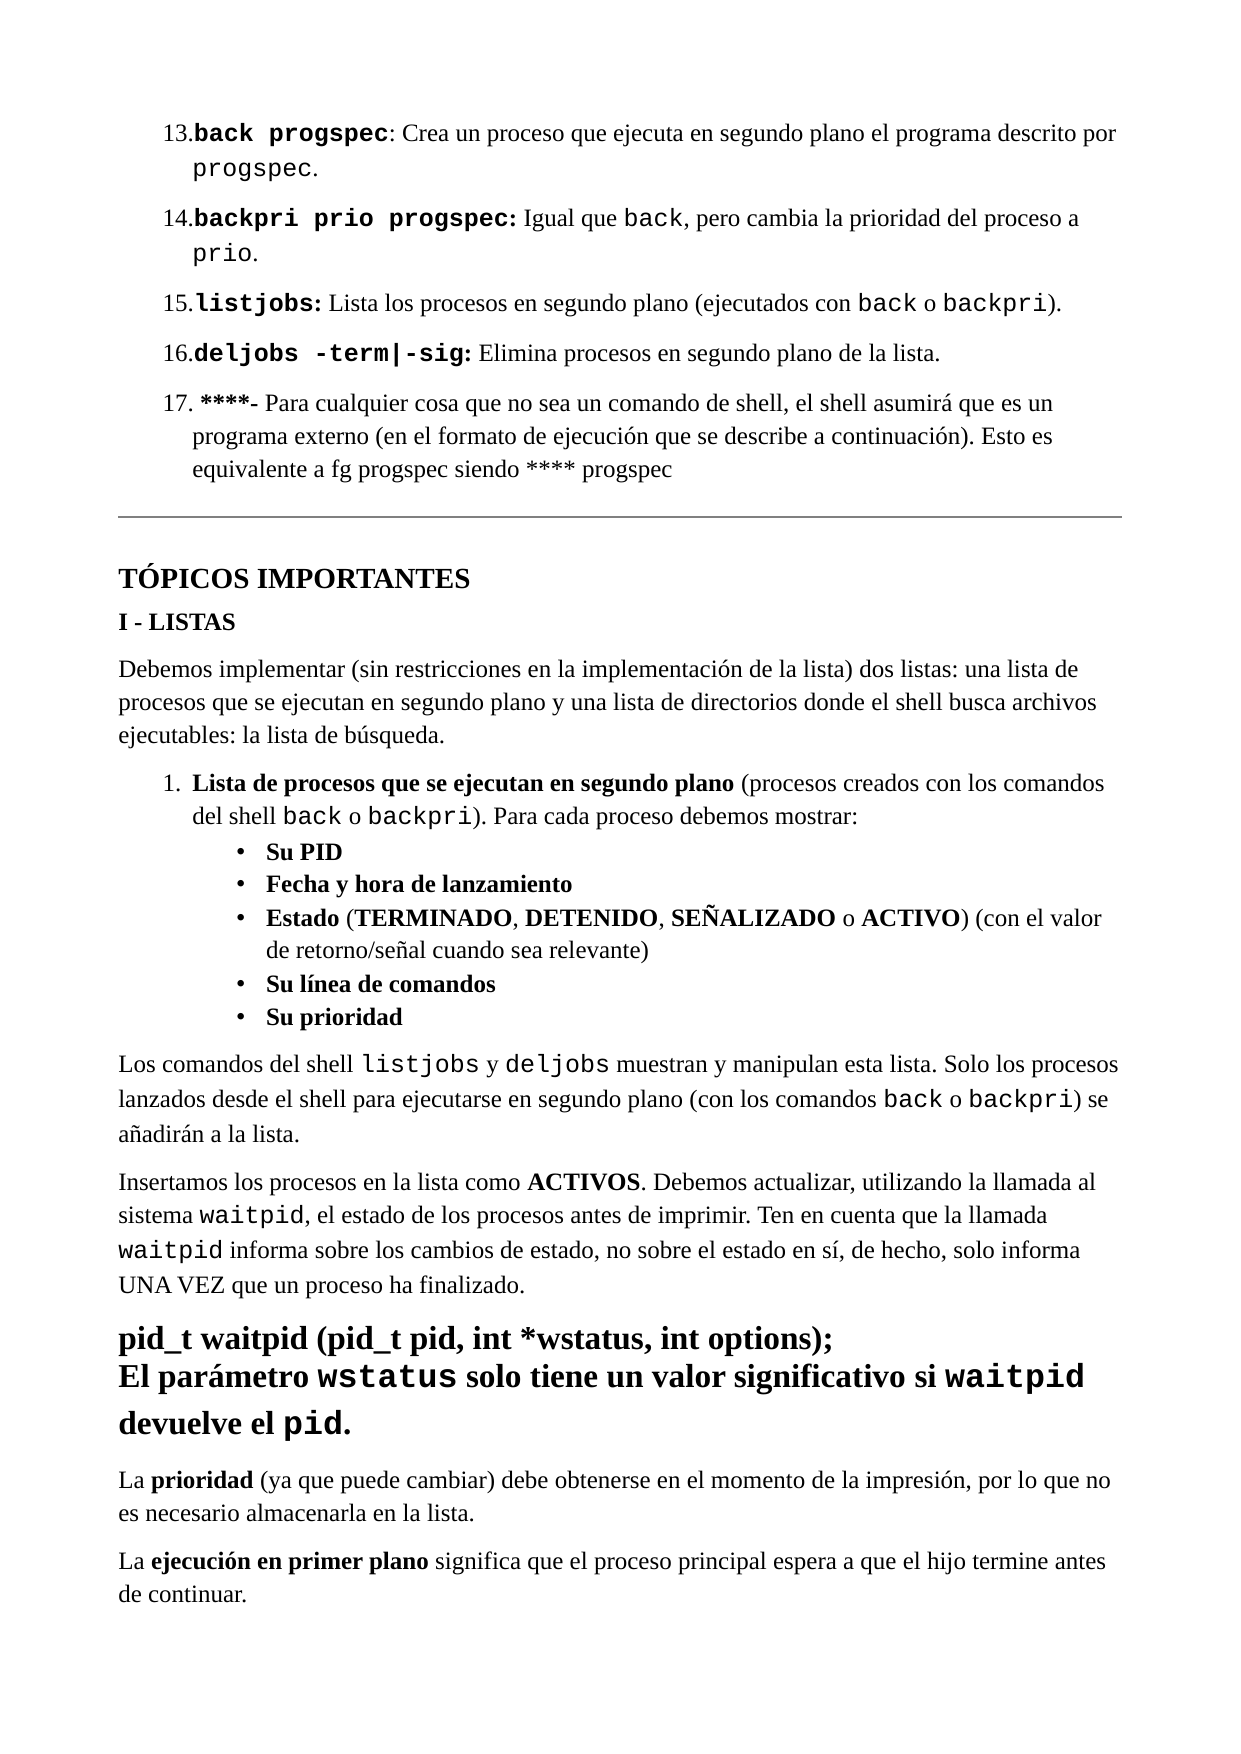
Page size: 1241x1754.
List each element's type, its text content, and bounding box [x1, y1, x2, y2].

list ****- Para cualquier cosa que no sea un comando de shell, el shell asumirá que es un programa externo (en el formato de ejecución que se describe a continuación). Esto es equivalente a fg progspec siendo **** progspec [162, 388, 1122, 483]
list Su línea de comandos [236, 969, 1122, 997]
text pid_t waitpid (pid_t pid, int *wstatus, int options); [118, 1318, 1122, 1356]
list listjobs: Lista los procesos en segundo plano (ejecutados con back o backpri). [162, 288, 1122, 319]
text El parámetro wstatus solo tiene un valor significativo si waitpid devuelve el pid. [118, 1356, 1122, 1444]
subtitle TÓPICOS IMPORTANTES [118, 561, 1122, 594]
list Fecha y hora de lanzamiento [236, 869, 1122, 898]
text La ejecución en primer plano significa que el proceso principal espera a que el hijo termine antes de continuar. [118, 1546, 1122, 1608]
text Insertamos los procesos en la lista como ACTIVOS. Debemos actualizar, utilizando la llamada al sistema waitpid, el estado de los procesos antes de imprimir. Ten en cuenta que la llamada waitpid informa sobre los cambios de estado, no sobre el estado en sí, de hecho, solo informa UNA VEZ que un proceso ha finalizado. [118, 1167, 1122, 1299]
list Lista de procesos que se ejecutan en segundo plano (procesos creados con los comandos del shell back o backpri). Para cada proceso debemos mostrar: [162, 768, 1122, 832]
text Los comandos del shell listjobs y deljobs muestran y manipulan esta lista. Solo los procesos lanzados desde el shell para ejecutarse en segundo plano (con los comandos back o backpri) se añadirán a la lista. [118, 1049, 1122, 1148]
list Estado (TERMINADO, DETENIDO, SEÑALIZADO o ACTIVO) (con el valor de retorno/señal cuando sea relevante) [236, 903, 1122, 964]
list Su prioridad [236, 1002, 1122, 1030]
list backpri prio progspec: Igual que back, pero cambia la prioridad del proceso a prio. [162, 203, 1122, 269]
list Su PID [236, 837, 1122, 865]
text Debemos implementar (sin restricciones en la implementación de la lista) dos listas: una lista de procesos que se ejecutan en segundo plano y una lista de directorios donde el shell busca archivos ejecutables: la lista de búsqueda. [118, 654, 1122, 749]
text La prioridad (ya que puede cambiar) debe obtenerse en el momento de la impresión, por lo que no es necesario almacenarla en la lista. [118, 1465, 1122, 1527]
list deljobs -term|-sig: Elimina procesos en segundo plano de la lista. [162, 338, 1122, 369]
list back progspec: Crea un proceso que ejecuta en segundo plano el programa descrito por progspec. [162, 118, 1122, 184]
text I - LISTAS [118, 607, 1122, 636]
